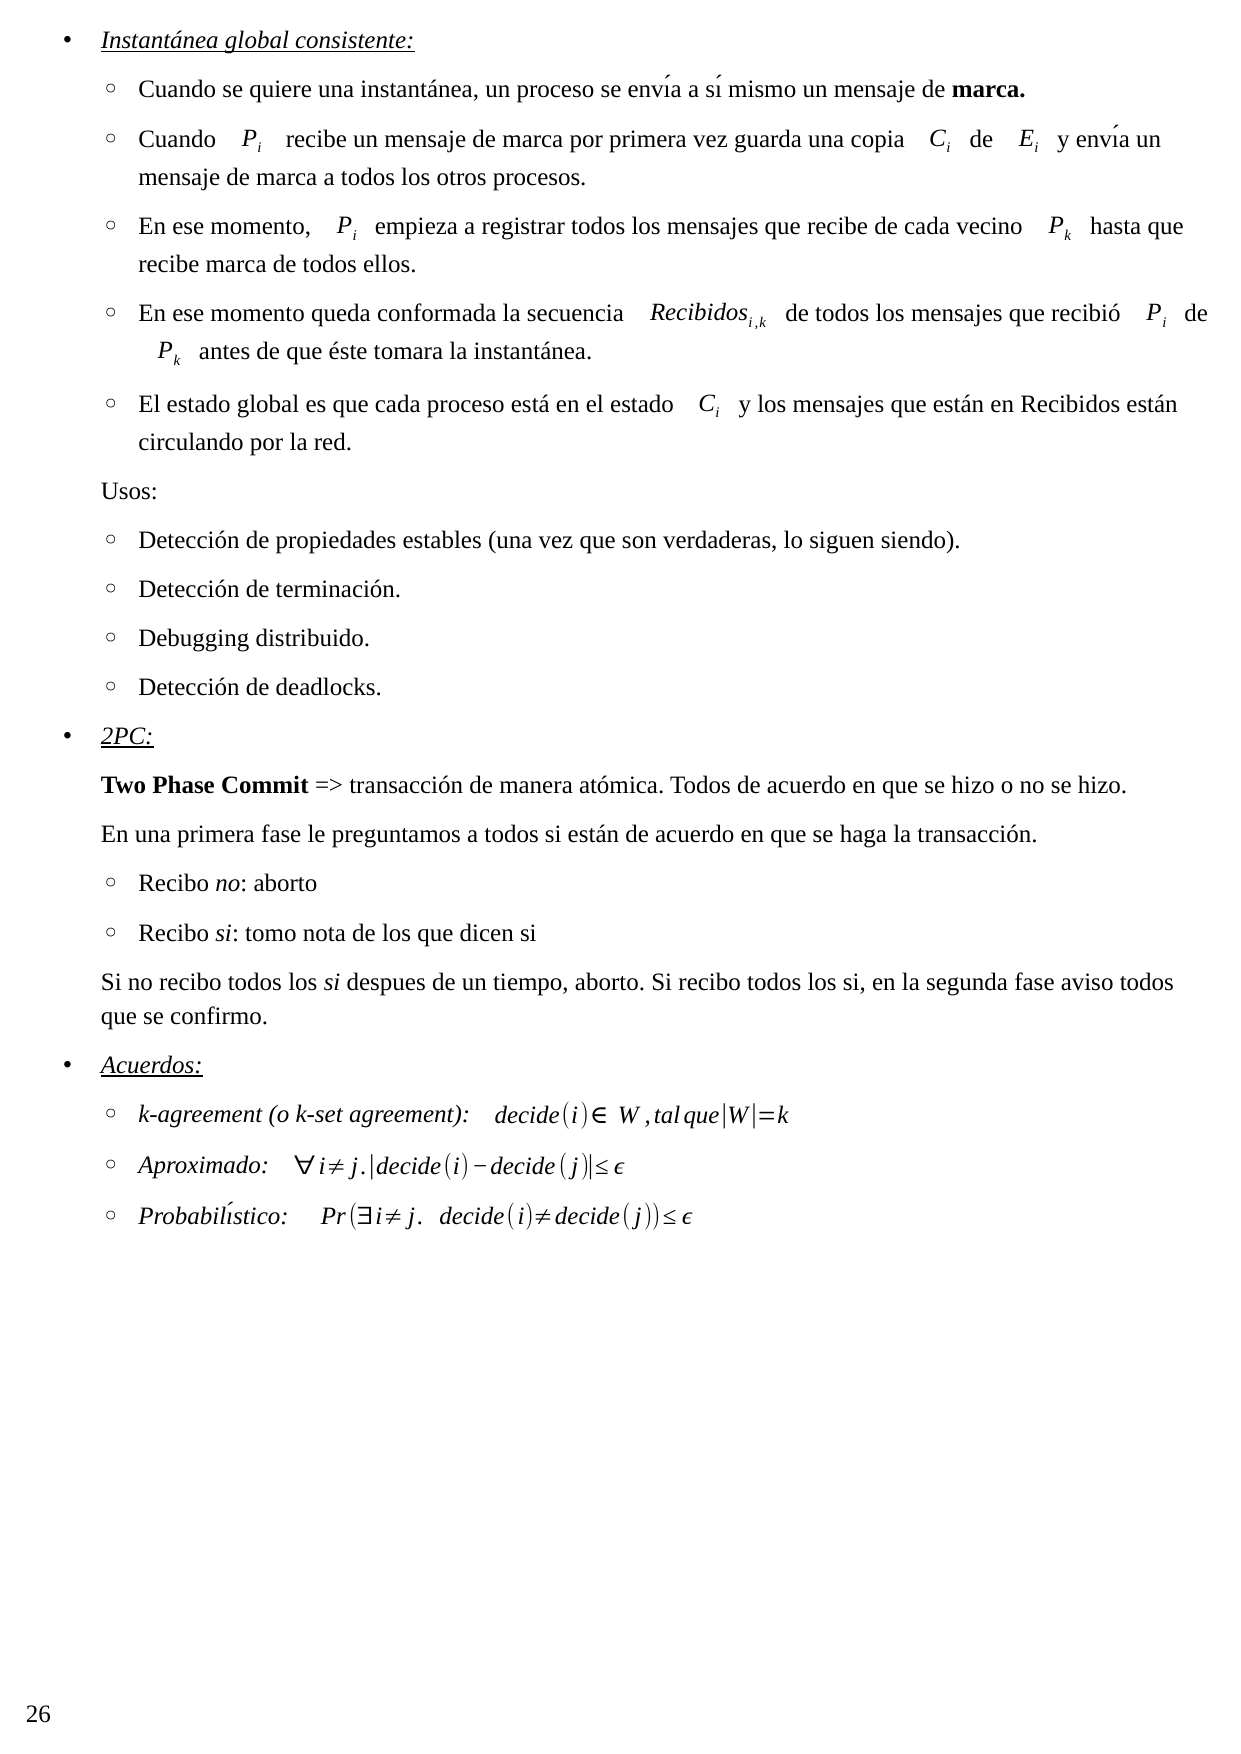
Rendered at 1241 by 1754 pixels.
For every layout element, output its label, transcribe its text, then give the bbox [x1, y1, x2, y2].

list Instantánea global consistente: [63, 26, 1215, 54]
list Detección de propiedades estables (una vez que son verdaderas, lo siguen siendo). [101, 525, 1215, 554]
list En ese momento queda conformada la secuencia de todos los mensajes que recibió de antes de que éste tomara la instantánea. [101, 298, 1215, 368]
list Probabilı́stico: [101, 1201, 1215, 1231]
list k-agreement (o k-set agreement): [101, 1099, 1215, 1130]
list Detección de deadlocks. [101, 672, 1215, 701]
list Cuando se quiere una instantánea, un proceso se envı́a a sı́ mismo un mensaje de marca. [101, 74, 1215, 103]
list Recibo si: tomo nota de los que dicen si [101, 918, 1215, 946]
list Detección de terminación. [101, 574, 1215, 603]
list 2PC: [63, 721, 1215, 750]
list En una primera fase le preguntamos a todos si están de acuerdo en que se haga la transacción. [63, 819, 1215, 848]
list Usos: [63, 476, 1215, 505]
list Aproximado: [101, 1150, 1215, 1181]
list Acuerdos: [63, 1050, 1215, 1079]
list Debugging distribuido. [101, 623, 1215, 652]
list Cuando recibe un mensaje de marca por primera vez guarda una copia de y envı́a un mensaje de marca a todos los otros procesos. [101, 124, 1215, 191]
list Recibo no: aborto [101, 868, 1215, 897]
list Si no recibo todos los si despues de un tiempo, aborto. Si recibo todos los si, en la segunda fase aviso todos que se confirmo. [63, 967, 1215, 1030]
list El estado global es que cada proceso está en el estado y los mensajes que están en Recibidos están circulando por la red. [101, 389, 1215, 456]
list Two Phase Commit => transacción de manera atómica. Todos de acuerdo en que se hizo o no se hizo. [63, 770, 1215, 799]
list En ese momento, empieza a registrar todos los mensajes que recibe de cada vecino hasta que recibe marca de todos ellos. [101, 211, 1215, 278]
